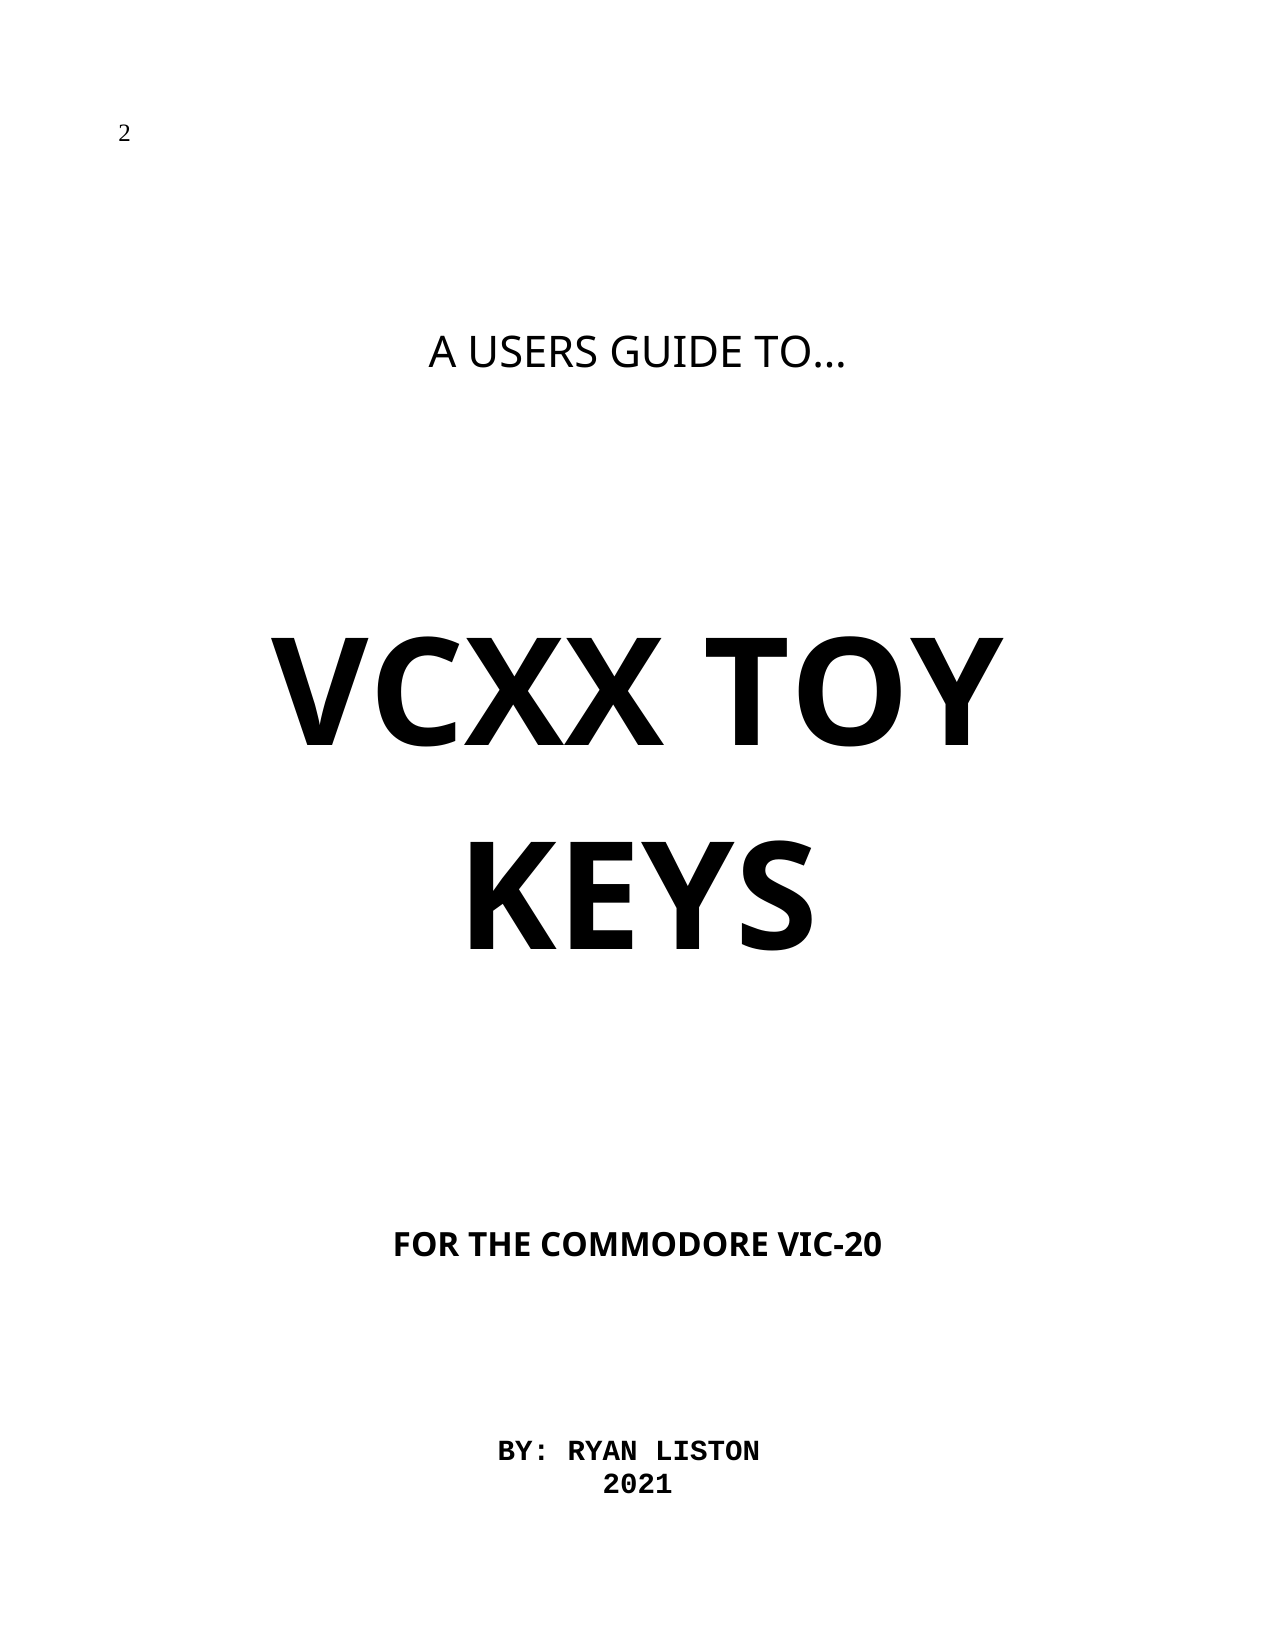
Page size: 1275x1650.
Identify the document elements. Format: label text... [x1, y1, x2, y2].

text VCXX TOY KEYS [118, 585, 1157, 994]
text 2021 [118, 1469, 1157, 1502]
text BY: RYAN LISTON [118, 1436, 1157, 1469]
text FOR THE COMMODORE VIC-20 [118, 1221, 1157, 1266]
text A USERS GUIDE TO… [118, 278, 1157, 381]
